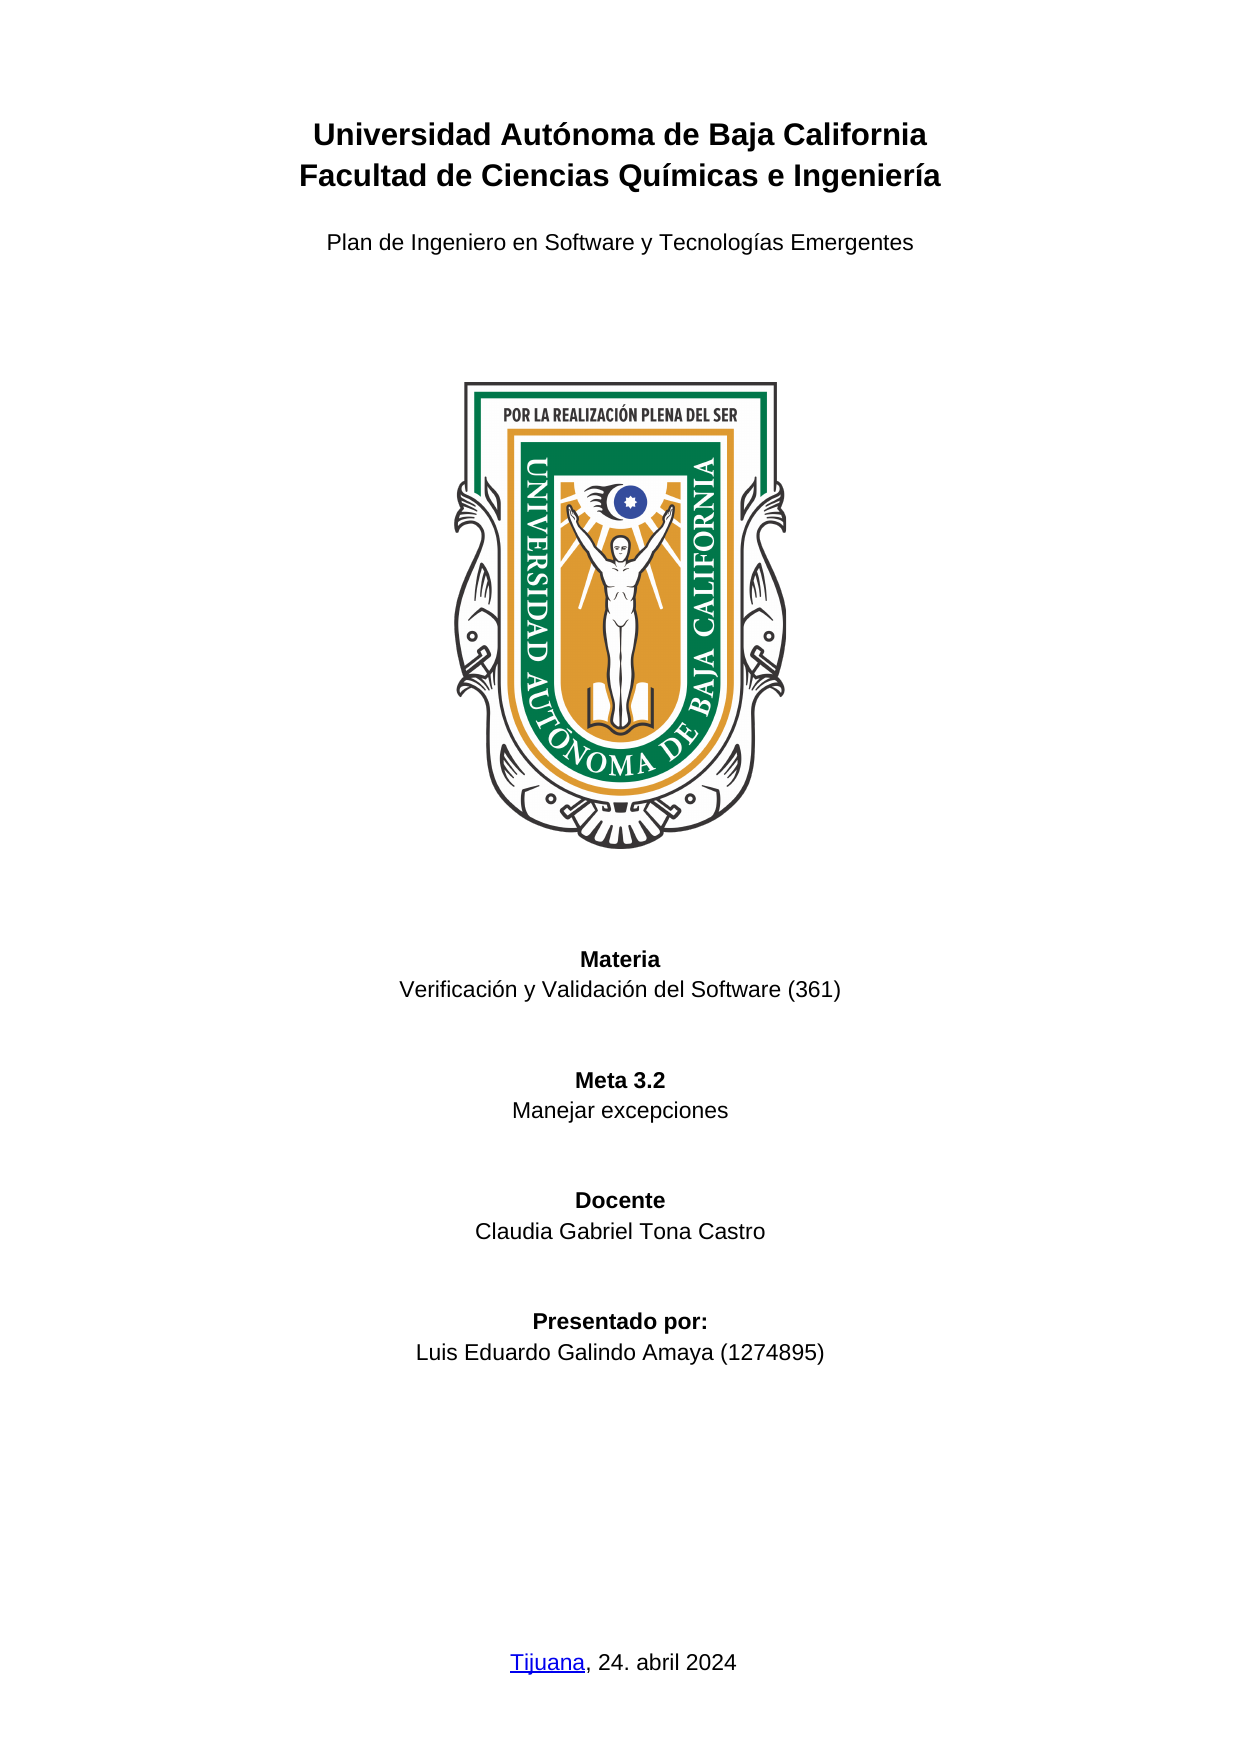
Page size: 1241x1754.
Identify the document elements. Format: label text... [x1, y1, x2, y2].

text Docente [150, 1187, 1090, 1214]
text Verificación y Validación del Software (361) [150, 976, 1090, 1002]
text Presentado por: [150, 1308, 1090, 1334]
text Materia [150, 946, 1090, 972]
text Manejar excepciones [150, 1097, 1090, 1123]
text Meta 3.2 [150, 1067, 1090, 1093]
text Luis Eduardo Galindo Amaya (1274895) [150, 1338, 1090, 1365]
picture [454, 382, 787, 849]
text Claudia Gabriel Tona Castro [150, 1218, 1090, 1244]
